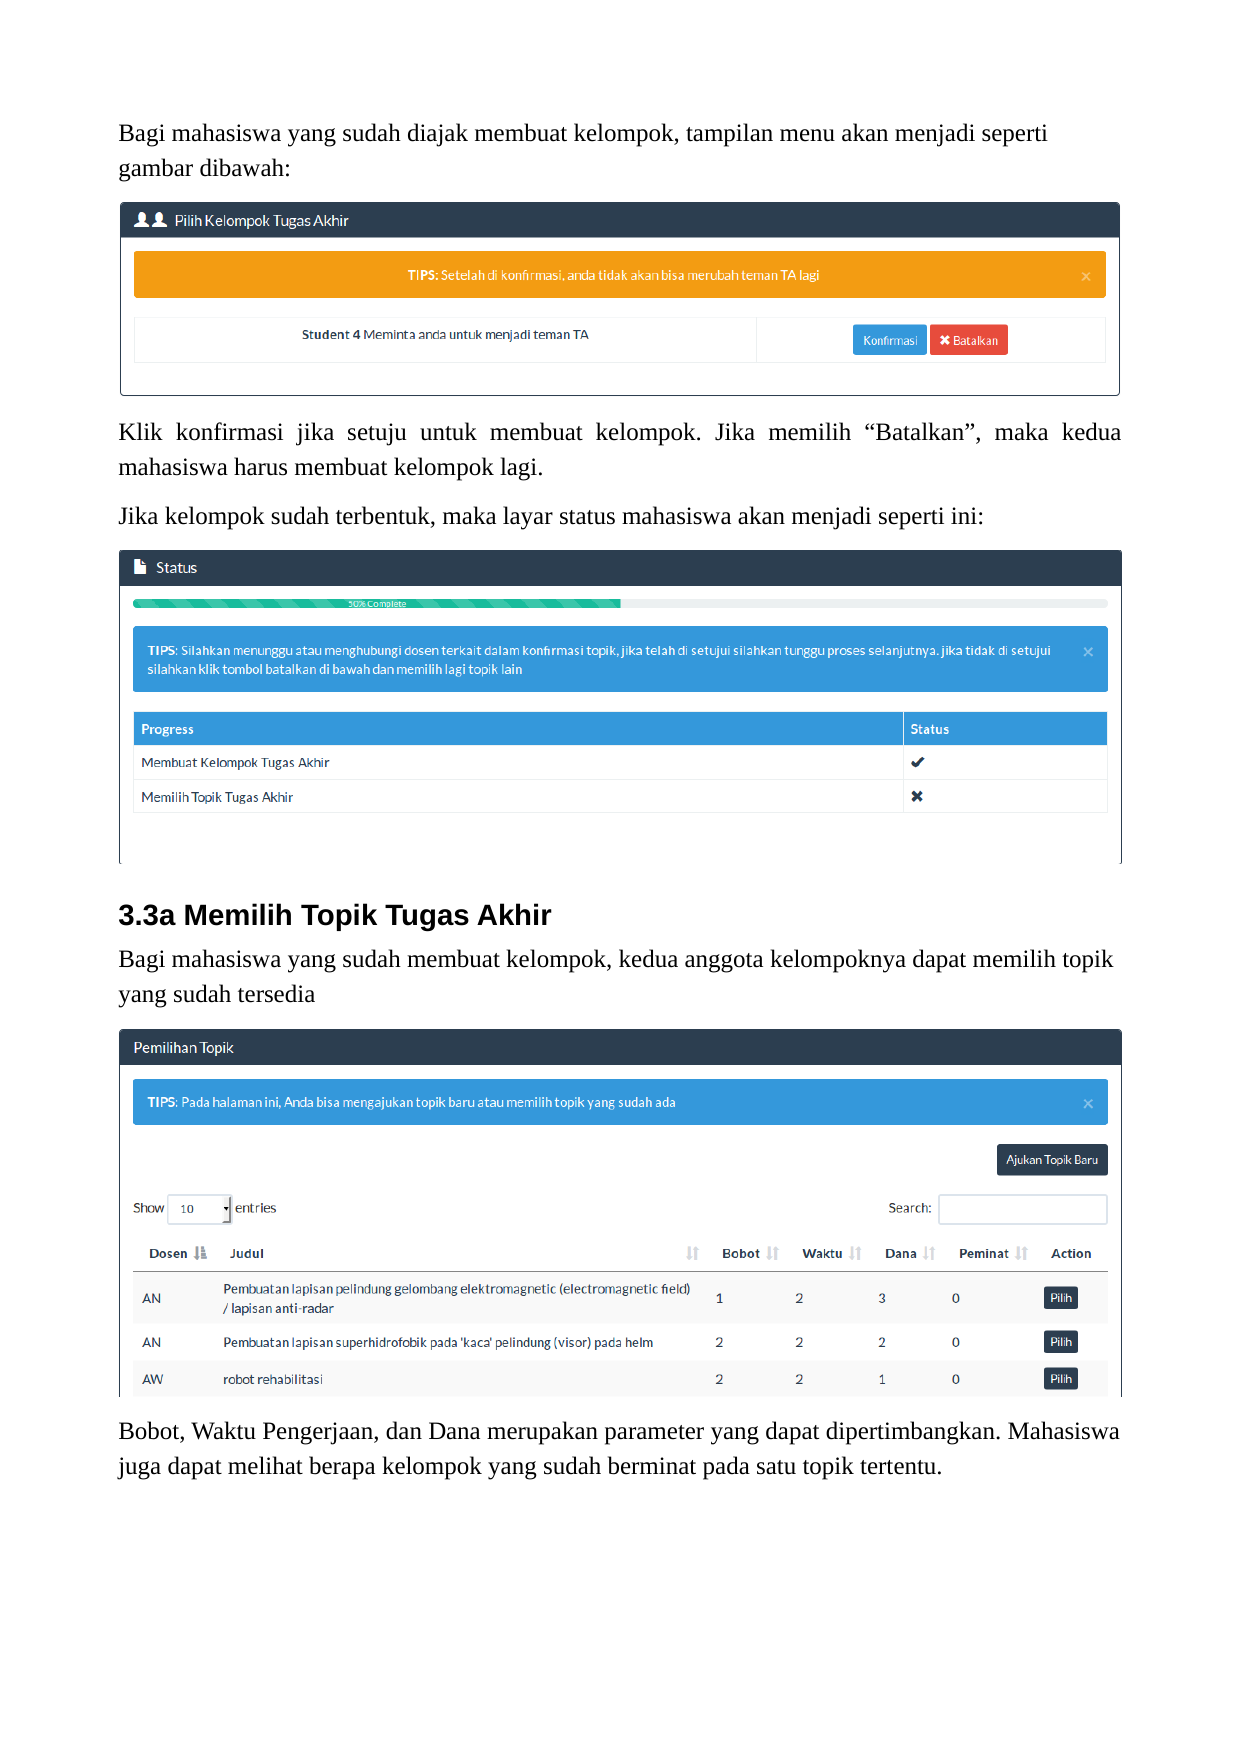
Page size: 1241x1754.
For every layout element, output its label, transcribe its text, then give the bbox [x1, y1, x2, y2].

picture [118, 550, 1123, 864]
text Bagi mahasiswa yang sudah membuat kelompok, kedua anggota kelompoknya dapat memilih topik yang sudah tersedia [118, 944, 1122, 1008]
text Klik konfirmasi jika setuju untuk membuat kelompok. Jika memilih “Batalkan”, maka kedua mahasiswa harus membuat kelompok lagi. [118, 417, 1122, 481]
picture [118, 1028, 1123, 1397]
picture [118, 201, 1123, 397]
text Bagi mahasiswa yang sudah diajak membuat kelompok, tampilan menu akan menjadi seperti gambar dibawah: [118, 118, 1122, 181]
text Jika kelompok sudah terbentuk, maka layar status mahasiswa akan menjadi seperti ini: [118, 501, 1122, 529]
text Bobot, Waktu Pengerjaan, dan Dana merupakan parameter yang dapat dipertimbangkan. Mahasiswa juga dapat melihat berapa kelompok yang sudah berminat pada satu topik tertentu. [118, 1416, 1122, 1480]
subtitle 3.3a Memilih Topik Tugas Akhir [118, 898, 1122, 932]
